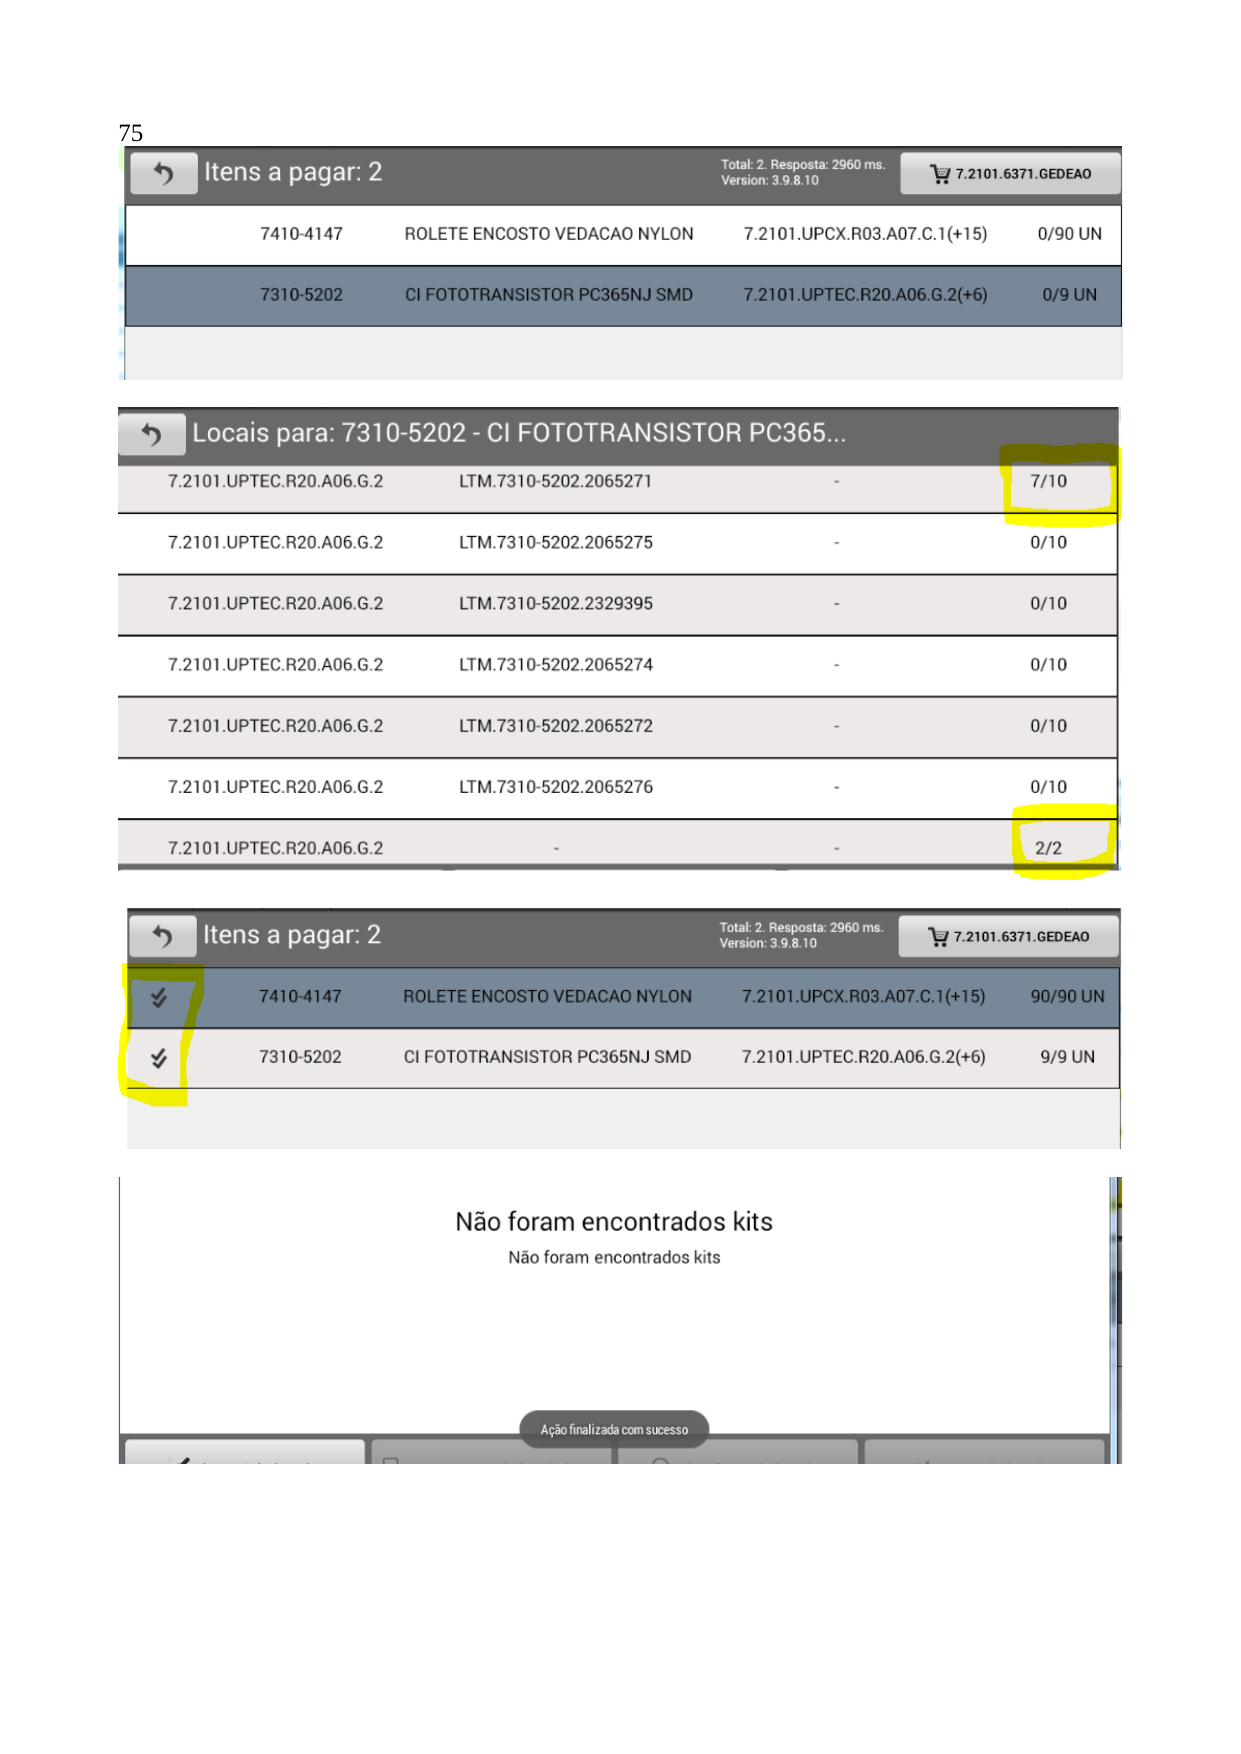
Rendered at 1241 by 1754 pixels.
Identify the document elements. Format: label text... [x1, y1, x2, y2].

picture [118, 1177, 1123, 1464]
picture [118, 908, 1123, 1149]
text 75 [118, 118, 1122, 146]
picture [118, 407, 1123, 880]
picture [118, 146, 1123, 380]
